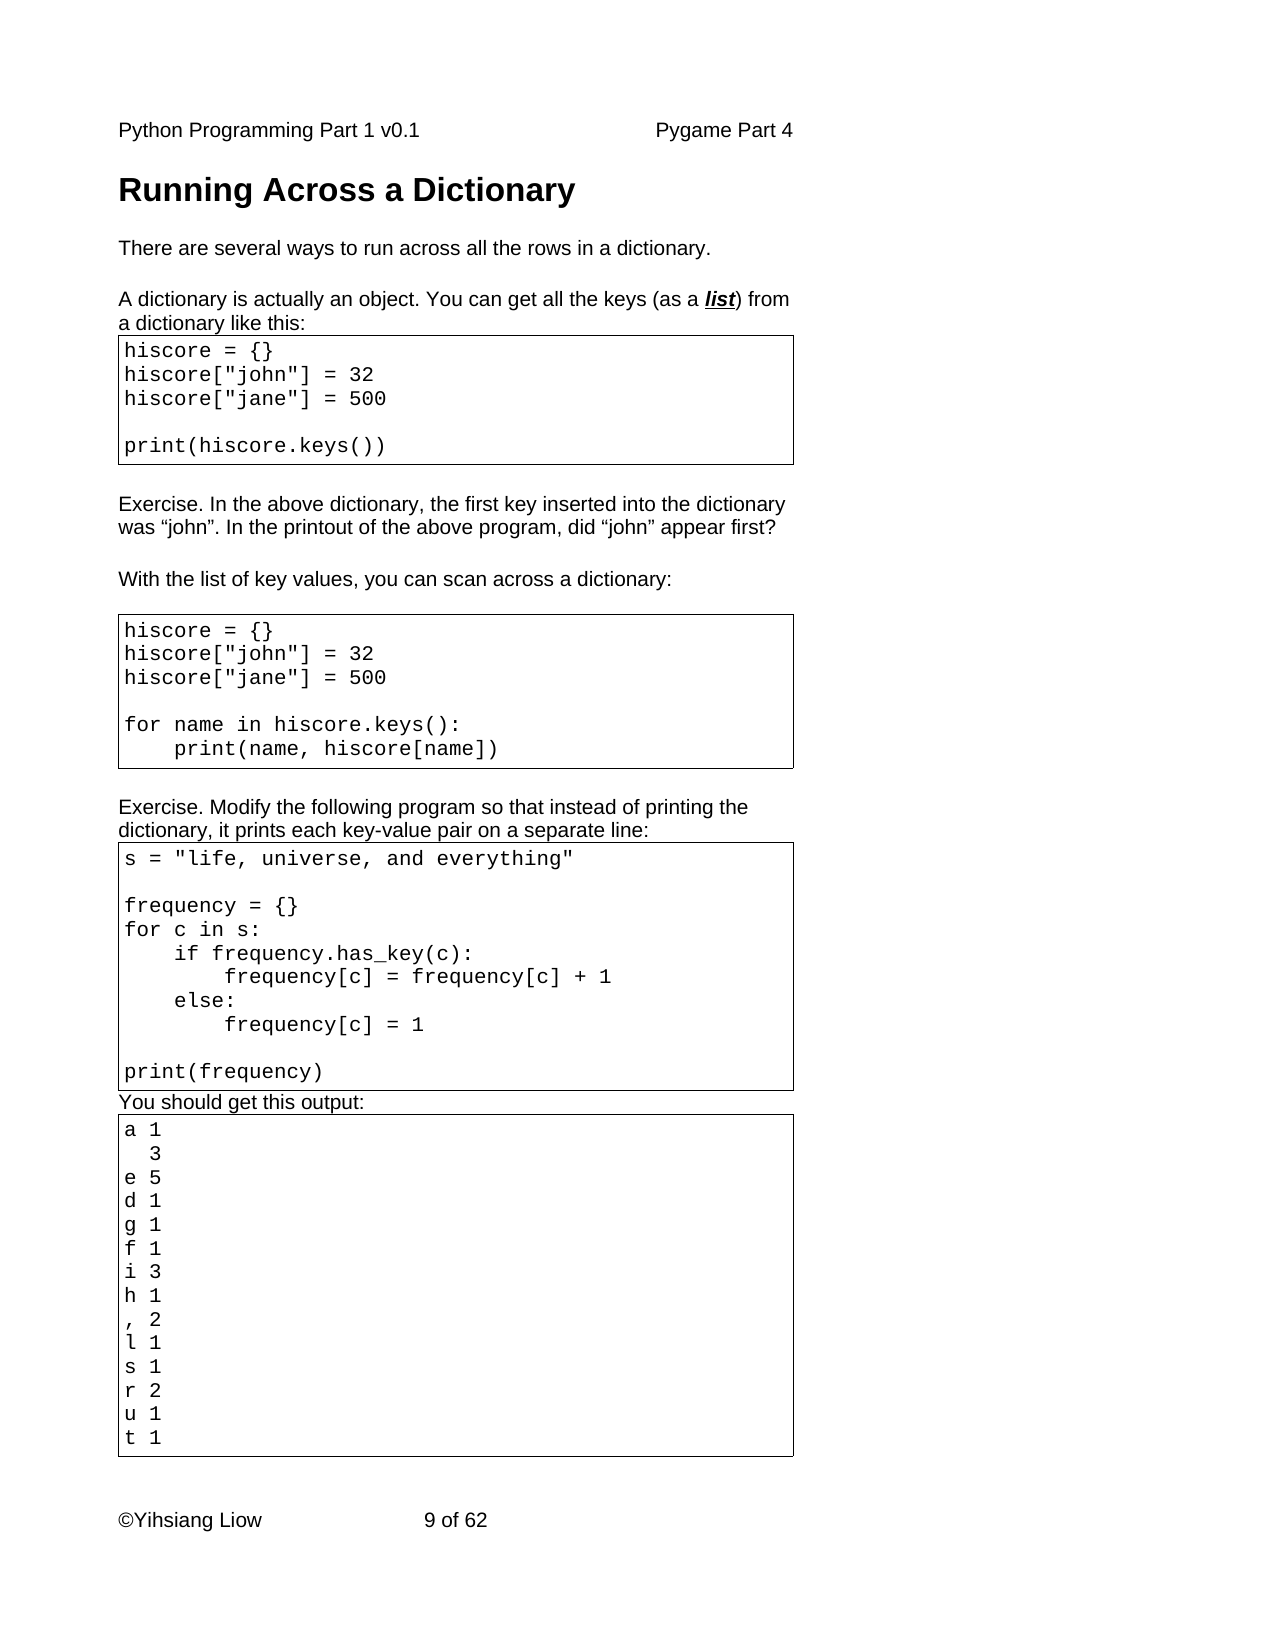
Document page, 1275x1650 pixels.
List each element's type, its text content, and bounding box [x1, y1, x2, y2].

text There are several ways to run across all the rows in a dictionary. [118, 236, 793, 260]
text Exercise. In the above dictionary, the first key inserted into the dictionary was “john”. In the printout of the above program, did “john” appear first? [118, 493, 793, 539]
text A dictionary is actually an object. You can get all the keys (as a list) from a dictionary like this: [118, 288, 793, 334]
table_header s = "life, universe, and everything" frequency = {} for c in s: if frequency.has_key(c): frequency[c] = frequency[c] + 1 else: frequency[c] = 1 print(frequency) [119, 843, 793, 1090]
text You should get this output: [118, 1091, 793, 1114]
table_header hiscore = {} hiscore["john"] = 32 hiscore["jane"] = 500 for name in hiscore.keys(): print(name, hiscore[name]) [119, 615, 793, 767]
text Running Across a Dictionary [118, 171, 793, 208]
table_header hiscore = {} hiscore["john"] = 32 hiscore["jane"] = 500 print(hiscore.keys()) [119, 336, 793, 464]
text Exercise. Modify the following program so that instead of printing the dictionary, it prints each key-value pair on a separate line: [118, 796, 793, 842]
table_header a 1 3 e 5 d 1 g 1 f 1 i 3 h 1 , 2 l 1 s 1 r 2 u 1 t 1 [119, 1115, 793, 1456]
text With the list of key values, you can scan across a dictionary: [118, 567, 793, 591]
